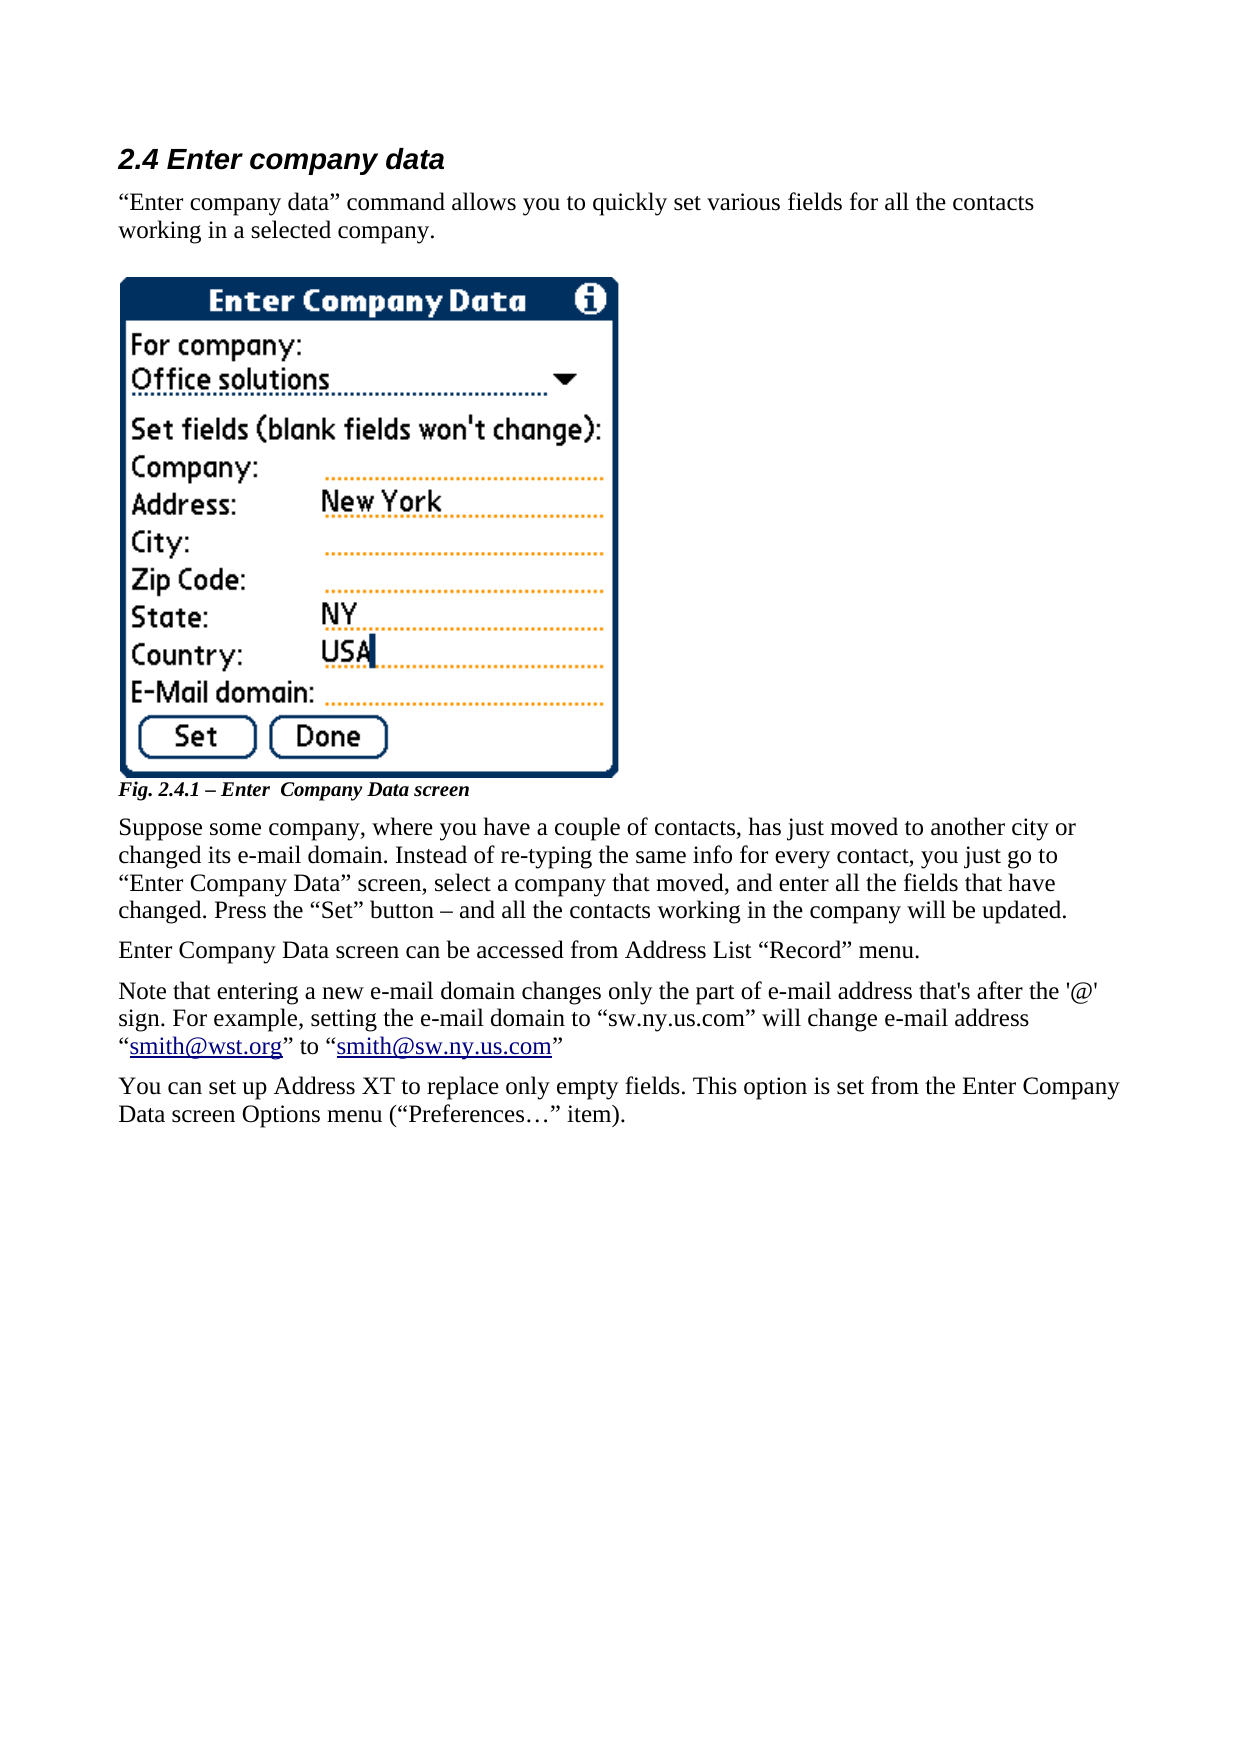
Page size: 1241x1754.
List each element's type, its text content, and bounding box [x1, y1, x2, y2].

text You can set up Address XT to replace only empty fields. This option is set from the Enter Company Data screen Options menu (“Preferences…” item). [118, 1072, 1122, 1128]
text Fig. 2.4.1 – Enter Company Data screen [118, 256, 1122, 801]
text “Enter company data” command allows you to quickly set various fields for all the contacts working in a selected company. [118, 188, 1122, 244]
text Suppose some company, where you have a couple of contacts, has just moved to another city or changed its e-mail domain. Instead of re-typing the same info for every contact, you just go to “Enter Company Data” screen, select a company that moved, and enter all the fields that have changed. Press the “Set” button – and all the contacts working in the company will be updated. [118, 813, 1122, 924]
text Enter Company Data screen can be accessed from Address List “Record” menu. [118, 937, 1122, 964]
picture [120, 277, 619, 778]
subtitle 2.4 Enter company data [118, 143, 1122, 176]
text Note that entering a new e-mail domain changes only the part of e-mail address that's after the '@' sign. For example, setting the e-mail domain to “sw.ny.us.com” will change e-mail address “smith@wst.org” to “smith@sw.ny.us.com” [118, 977, 1122, 1060]
